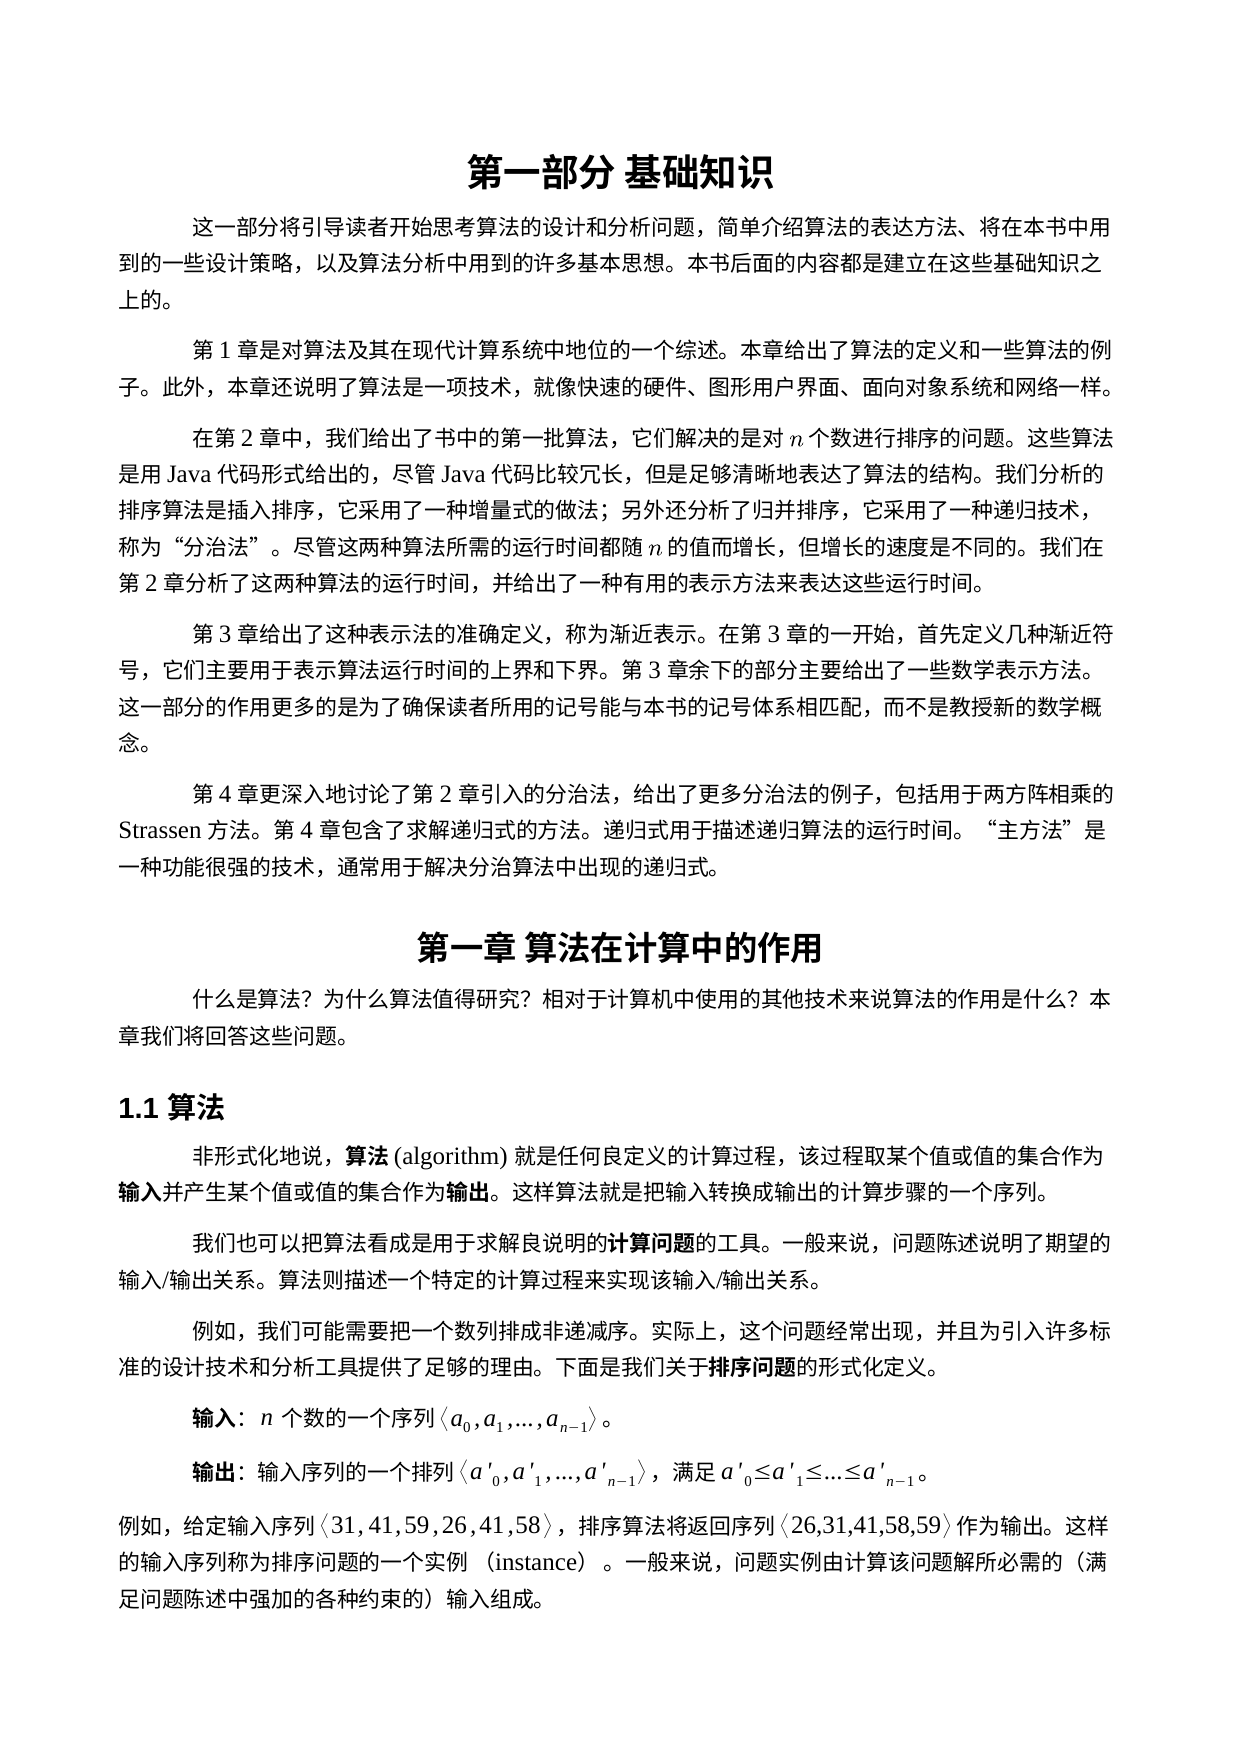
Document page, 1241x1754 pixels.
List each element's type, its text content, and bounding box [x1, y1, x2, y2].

text 输入： 个数的一个序列 。 [118, 1401, 1122, 1436]
text 在第 2 章中，我们给出了书中的第一批算法，它们解决的是对 个数进行排序的问题。这些算法是用 Java 代码形式给出的，尽管 Java 代码比较冗长，但是足够清晰地表达了算法的结构。我们分析的排序算法是插入排序，它采用了一种增量式的做法；另外还分析了归并排序，它采用了一种递归技术，称为“分治法”。尽管这两种算法所需的运行时间都随 的值而增长，但增长的速度是不同的。我们在第 2 章分析了这两种算法的运行时间，并给出了一种有用的表示方法来表达这些运行时间。 [118, 421, 1122, 598]
text 我们也可以把算法看成是用于求解良说明的计算问题的工具。一般来说，问题陈述说明了期望的输入/输出关系。算法则描述一个特定的计算过程来实现该输入/输出关系。 [118, 1226, 1122, 1294]
text 非形式化地说，算法 (algorithm) 就是任何良定义的计算过程，该过程取某个值或值的集合作为输入并产生某个值或值的集合作为输出。这样算法就是把输入转换成输出的计算步骤的一个序列。 [118, 1139, 1122, 1207]
text 第 4 章更深入地讨论了第 2 章引入的分治法，给出了更多分治法的例子，包括用于两方阵相乘的 Strassen 方法。第 4 章包含了求解递归式的方法。递归式用于描述递归算法的运行时间。“主方法”是一种功能很强的技术，通常用于解决分治算法中出现的递归式。 [118, 777, 1122, 882]
text 例如，给定输入序列 ，排序算法将返回序列 作为输出。这样的输入序列称为排序问题的一个实例 （instance） 。一般来说，问题实例由计算该问题解所必需的（满足问题陈述中强加的各种约束的）输入组成。 [118, 1509, 1122, 1613]
text 第 3 章给出了这种表示法的准确定义，称为渐近表示。在第 3 章的一开始，首先定义几种渐近符号，它们主要用于表示算法运行时间的上界和下界。第 3 章余下的部分主要给出了一些数学表示方法。这一部分的作用更多的是为了确保读者所用的记号能与本书的记号体系相匹配，而不是教授新的数学概念。 [118, 617, 1122, 758]
text 这一部分将引导读者开始思考算法的设计和分析问题，简单介绍算法的表达方法、将在本书中用到的一些设计策略，以及算法分析中用到的许多基本思想。本书后面的内容都是建立在这些基础知识之上的。 [118, 210, 1122, 314]
text 第 1 章是对算法及其在现代计算系统中地位的一个综述。本章给出了算法的定义和一些算法的例子。此外，本章还说明了算法是一项技术，就像快速的硬件、图形用户界面、面向对象系统和网络一样。 [118, 333, 1122, 402]
subtitle 1.1 算法 [118, 1084, 1122, 1127]
text 例如，我们可能需要把一个数列排成非递减序。实际上，这个问题经常出现，并且为引入许多标准的设计技术和分析工具提供了足够的理由。下面是我们关于排序问题的形式化定义。 [118, 1314, 1122, 1382]
subtitle 第一部分 基础知识 [118, 143, 1122, 197]
text 什么是算法？为什么算法值得研究？相对于计算机中使用的其他技术来说算法的作用是什么？本章我们将回答这些问题。 [118, 982, 1122, 1050]
text 输出：输入序列的一个排列 ，满足 。 [118, 1455, 1122, 1489]
subtitle 第一章 算法在计算中的作用 [118, 922, 1122, 970]
